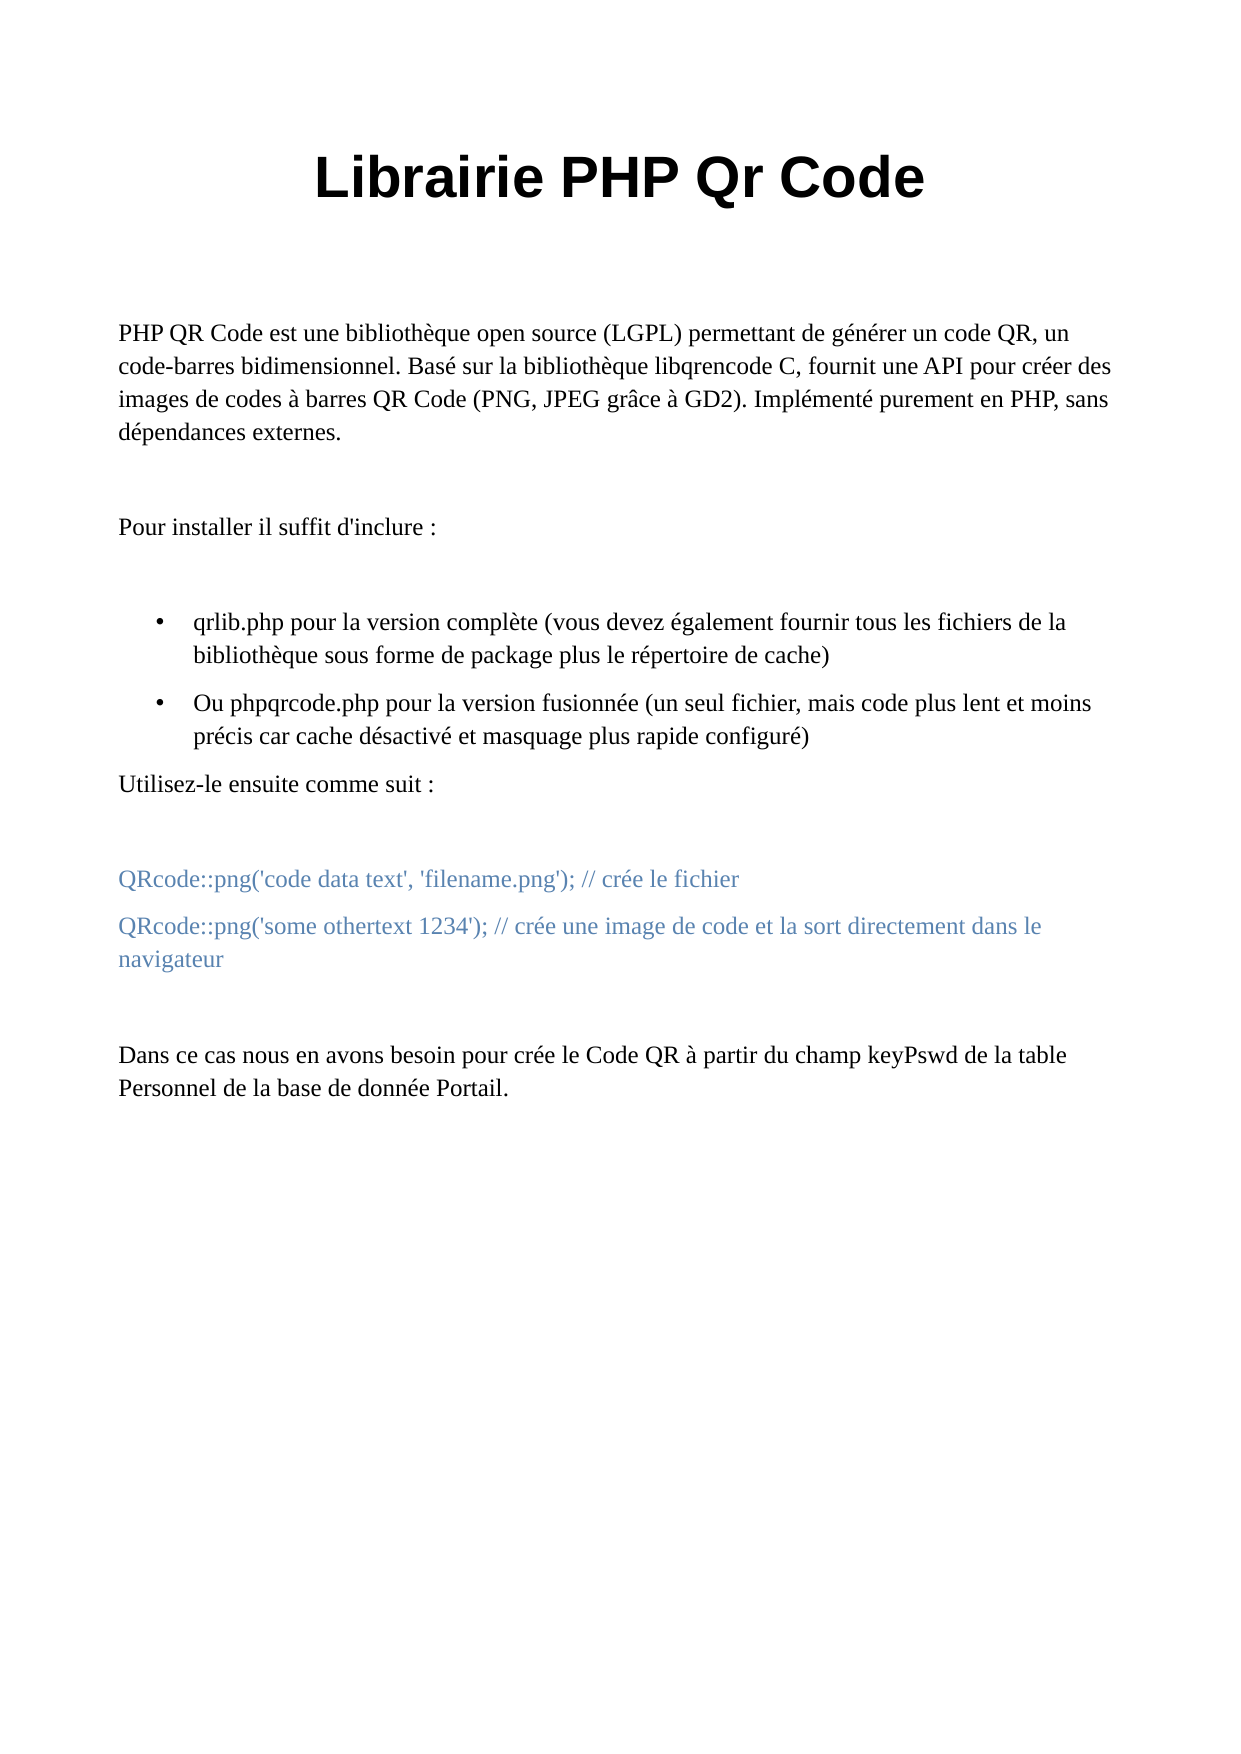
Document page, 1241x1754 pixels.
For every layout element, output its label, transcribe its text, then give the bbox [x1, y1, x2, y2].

text Dans ce cas nous en avons besoin pour crée le Code QR à partir du champ keyPswd de la table Personnel de la base de donnée Portail. [118, 1040, 1122, 1101]
list Ou phpqrcode.php pour la version fusionnée (un seul fichier, mais code plus lent et moins précis car cache désactivé et masquage plus rapide configuré) [156, 688, 1122, 750]
text Utilisez-le ensuite comme suit : [118, 769, 1122, 797]
text QRcode::png('some othertext 1234'); // crée une image de code et la sort directement dans le navigateur [118, 911, 1122, 973]
list qrlib.php pour la version complète (vous devez également fournir tous les fichiers de la bibliothèque sous forme de package plus le répertoire de cache) [156, 607, 1122, 669]
text PHP QR Code est une bibliothèque open source (LGPL) permettant de générer un code QR, un code-barres bidimensionnel. Basé sur la bibliothèque libqrencode C, fournit une API pour créer des images de codes à barres QR Code (PNG, JPEG grâce à GD2). Implémenté purement en PHP, sans dépendances externes. [118, 318, 1122, 446]
text Pour installer il suffit d'inclure : [118, 512, 1122, 541]
text QRcode::png('code data text', 'filename.png'); // crée le fichier [118, 864, 1122, 893]
title Librairie PHP Qr Code [118, 143, 1122, 210]
